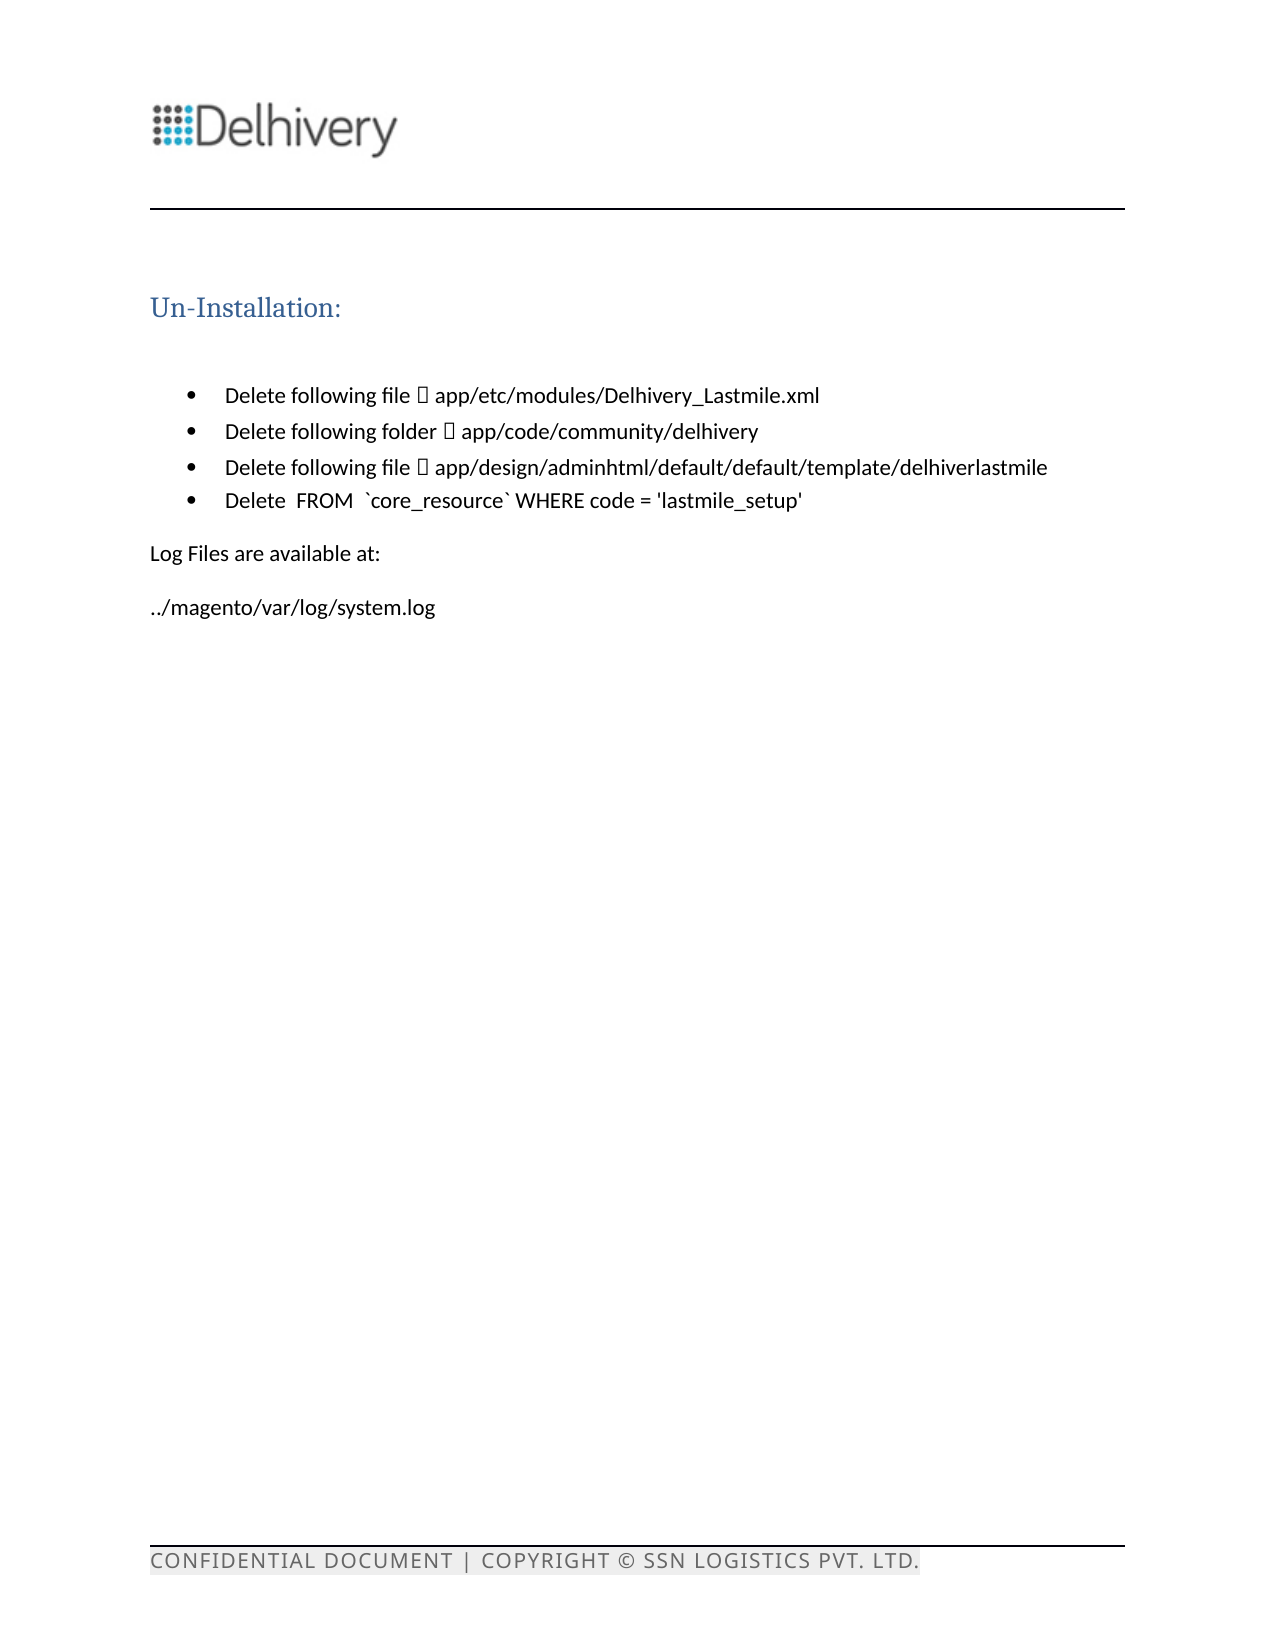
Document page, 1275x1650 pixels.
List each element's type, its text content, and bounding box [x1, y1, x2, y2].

list Delete following file  app/etc/modules/Delhivery_Lastmile.xml [187, 379, 1125, 410]
text Log Files are available at: [150, 539, 1125, 568]
text ../magento/var/log/system.log [150, 593, 1125, 621]
text Un-Installation: [150, 291, 1125, 324]
list Delete FROM `core_resource` WHERE code = 'lastmile_setup' [187, 487, 1125, 514]
list Delete following folder  app/code/community/delhivery [187, 415, 1125, 446]
list Delete following file  app/design/adminhtml/default/default/template/delhiverlastmile [187, 451, 1125, 482]
picture [150, 75, 400, 179]
